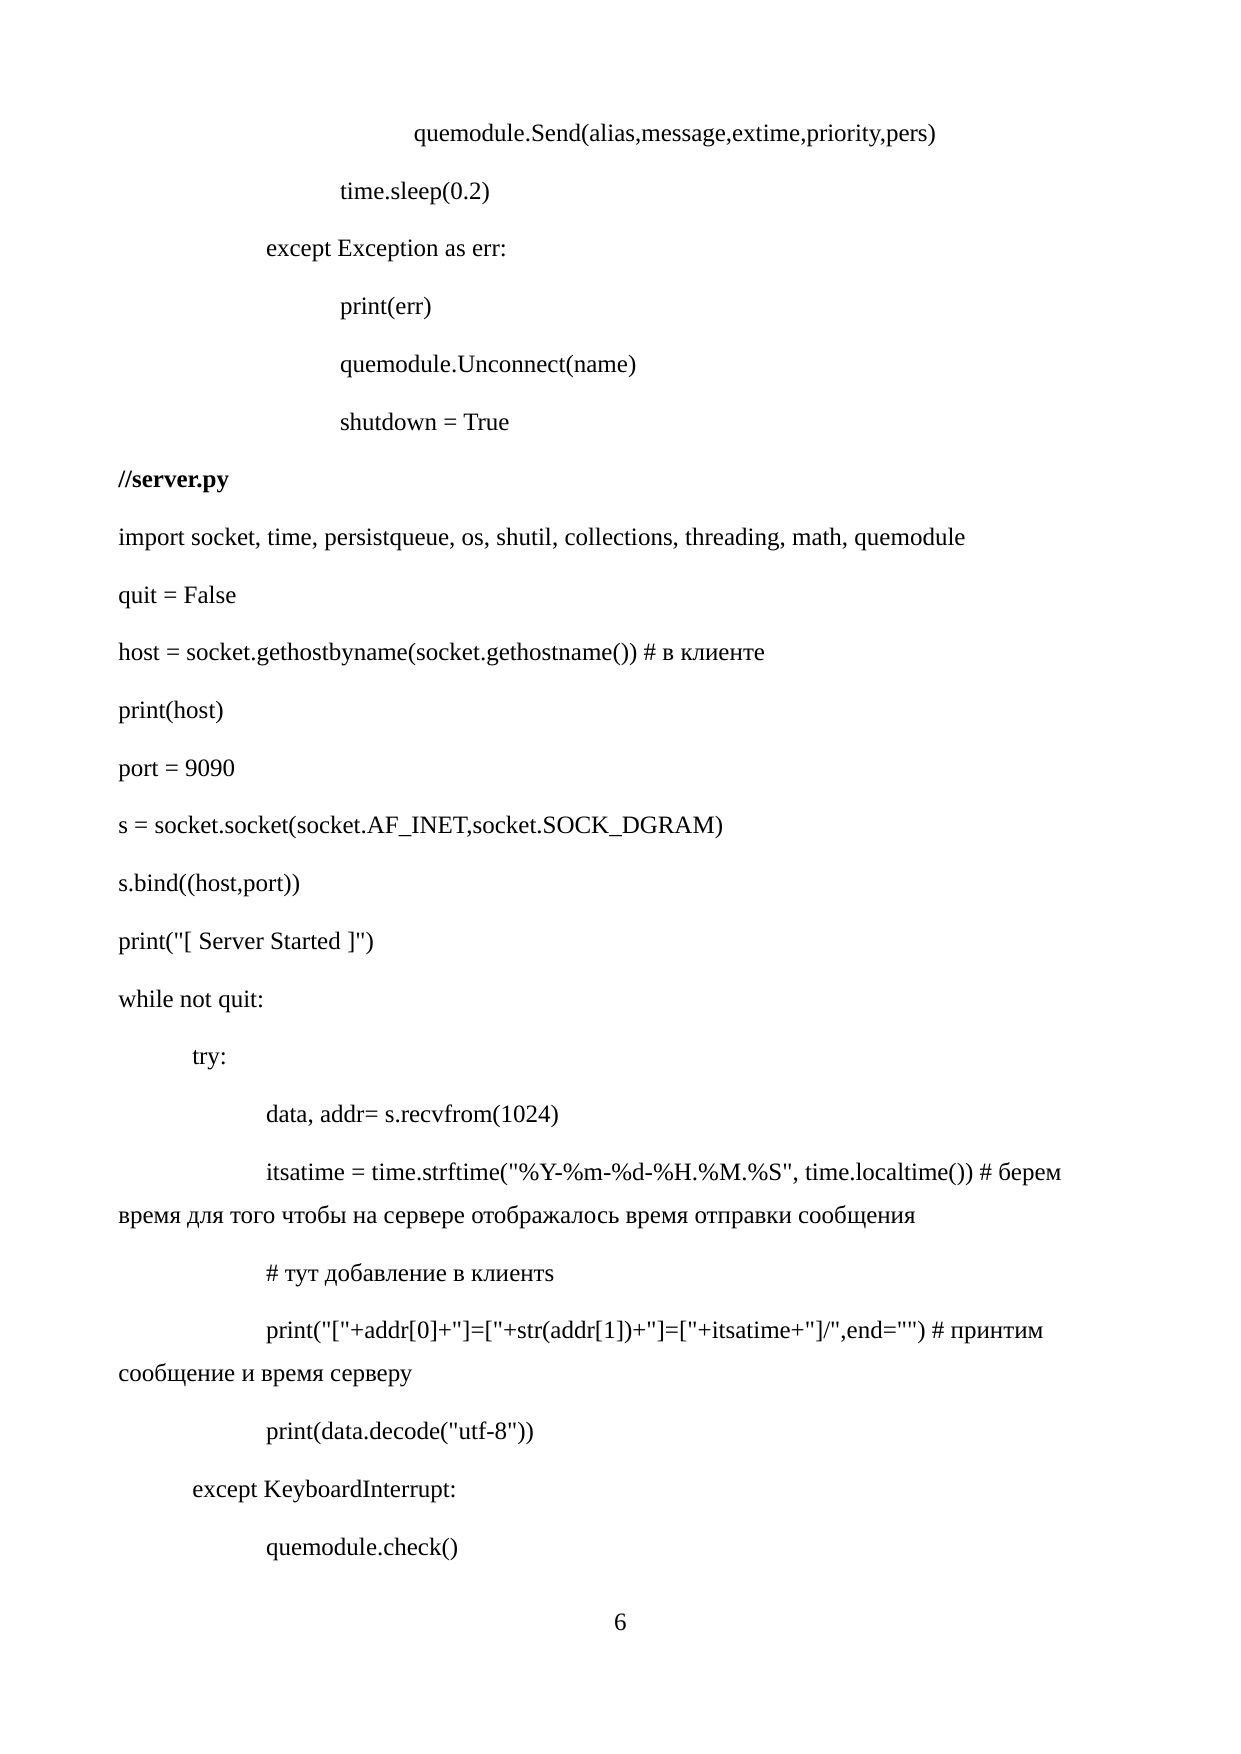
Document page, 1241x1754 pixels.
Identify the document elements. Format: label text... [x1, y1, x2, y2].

text port = 9090 [118, 753, 1122, 782]
text print(err) [118, 291, 1122, 320]
text shutdown = True [118, 407, 1122, 435]
text quemodule.Send(alias,message,extime,priority,pers) [118, 118, 1122, 147]
text quemodule.check() [118, 1532, 1122, 1560]
text print(host) [118, 695, 1122, 724]
text try: [118, 1041, 1122, 1070]
text host = socket.gethostbyname(socket.gethostname()) # в клиенте [118, 637, 1122, 666]
text quit = False [118, 580, 1122, 608]
text s.bind((host,port)) [118, 868, 1122, 897]
text s = socket.socket(socket.AF_INET,socket.SOCK_DGRAM) [118, 811, 1122, 839]
text import socket, time, persistqueue, os, shutil, collections, threading, math, quemodule [118, 522, 1122, 551]
text time.sleep(0.2) [118, 176, 1122, 204]
text itsatime = time.strftime("%Y-%m-%d-%H.%M.%S", time.localtime()) # берем время для того чтобы на сервере отображалось время отправки сообщения [118, 1157, 1122, 1229]
text except KeyboardInterrupt: [118, 1474, 1122, 1503]
text quemodule.Unconnect(name) [118, 349, 1122, 378]
text print("["+addr[0]+"]=["+str(addr[1])+"]=["+itsatime+"]/",end="") # принтим сообщение и время серверу [118, 1315, 1122, 1387]
text print(data.decode("utf-8")) [118, 1416, 1122, 1445]
text # тут добавление в клиентs [118, 1258, 1122, 1286]
text except Exception as err: [118, 233, 1122, 262]
text data, addr= s.recvfrom(1024) [118, 1099, 1122, 1128]
text while not quit: [118, 984, 1122, 1012]
text print("[ Server Started ]") [118, 926, 1122, 955]
text //server.py [118, 464, 1122, 493]
